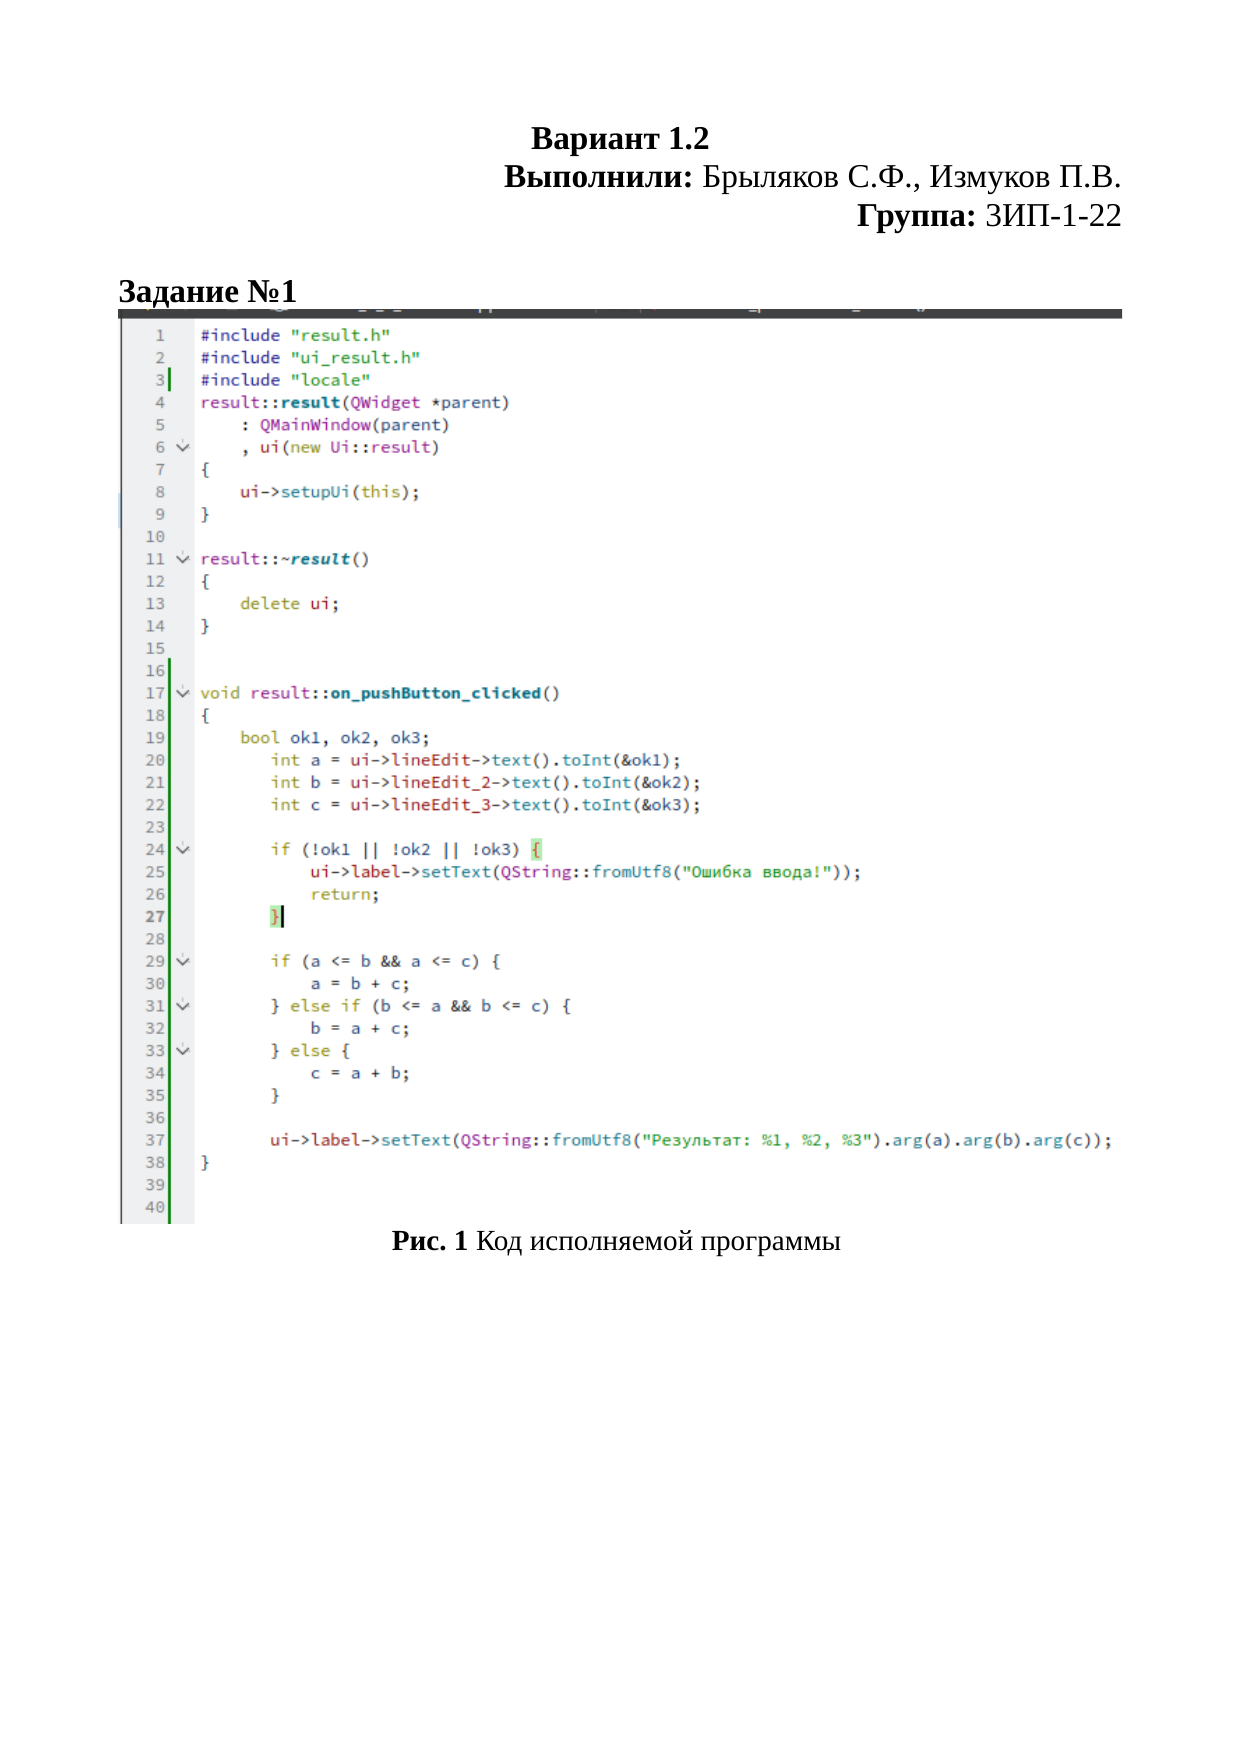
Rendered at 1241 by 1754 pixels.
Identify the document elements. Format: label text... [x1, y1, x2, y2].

text Выполнили: Брыляков С.Ф., Измуков П.В. [118, 156, 1122, 195]
text Вариант 1.2 [118, 118, 1122, 156]
picture [118, 309, 1123, 1224]
text Группа: 3ИП-1-22 [118, 195, 1122, 233]
text Рис. 1 Код исполняемой программы [118, 1224, 1122, 1257]
text Задание №1 [118, 271, 1122, 309]
